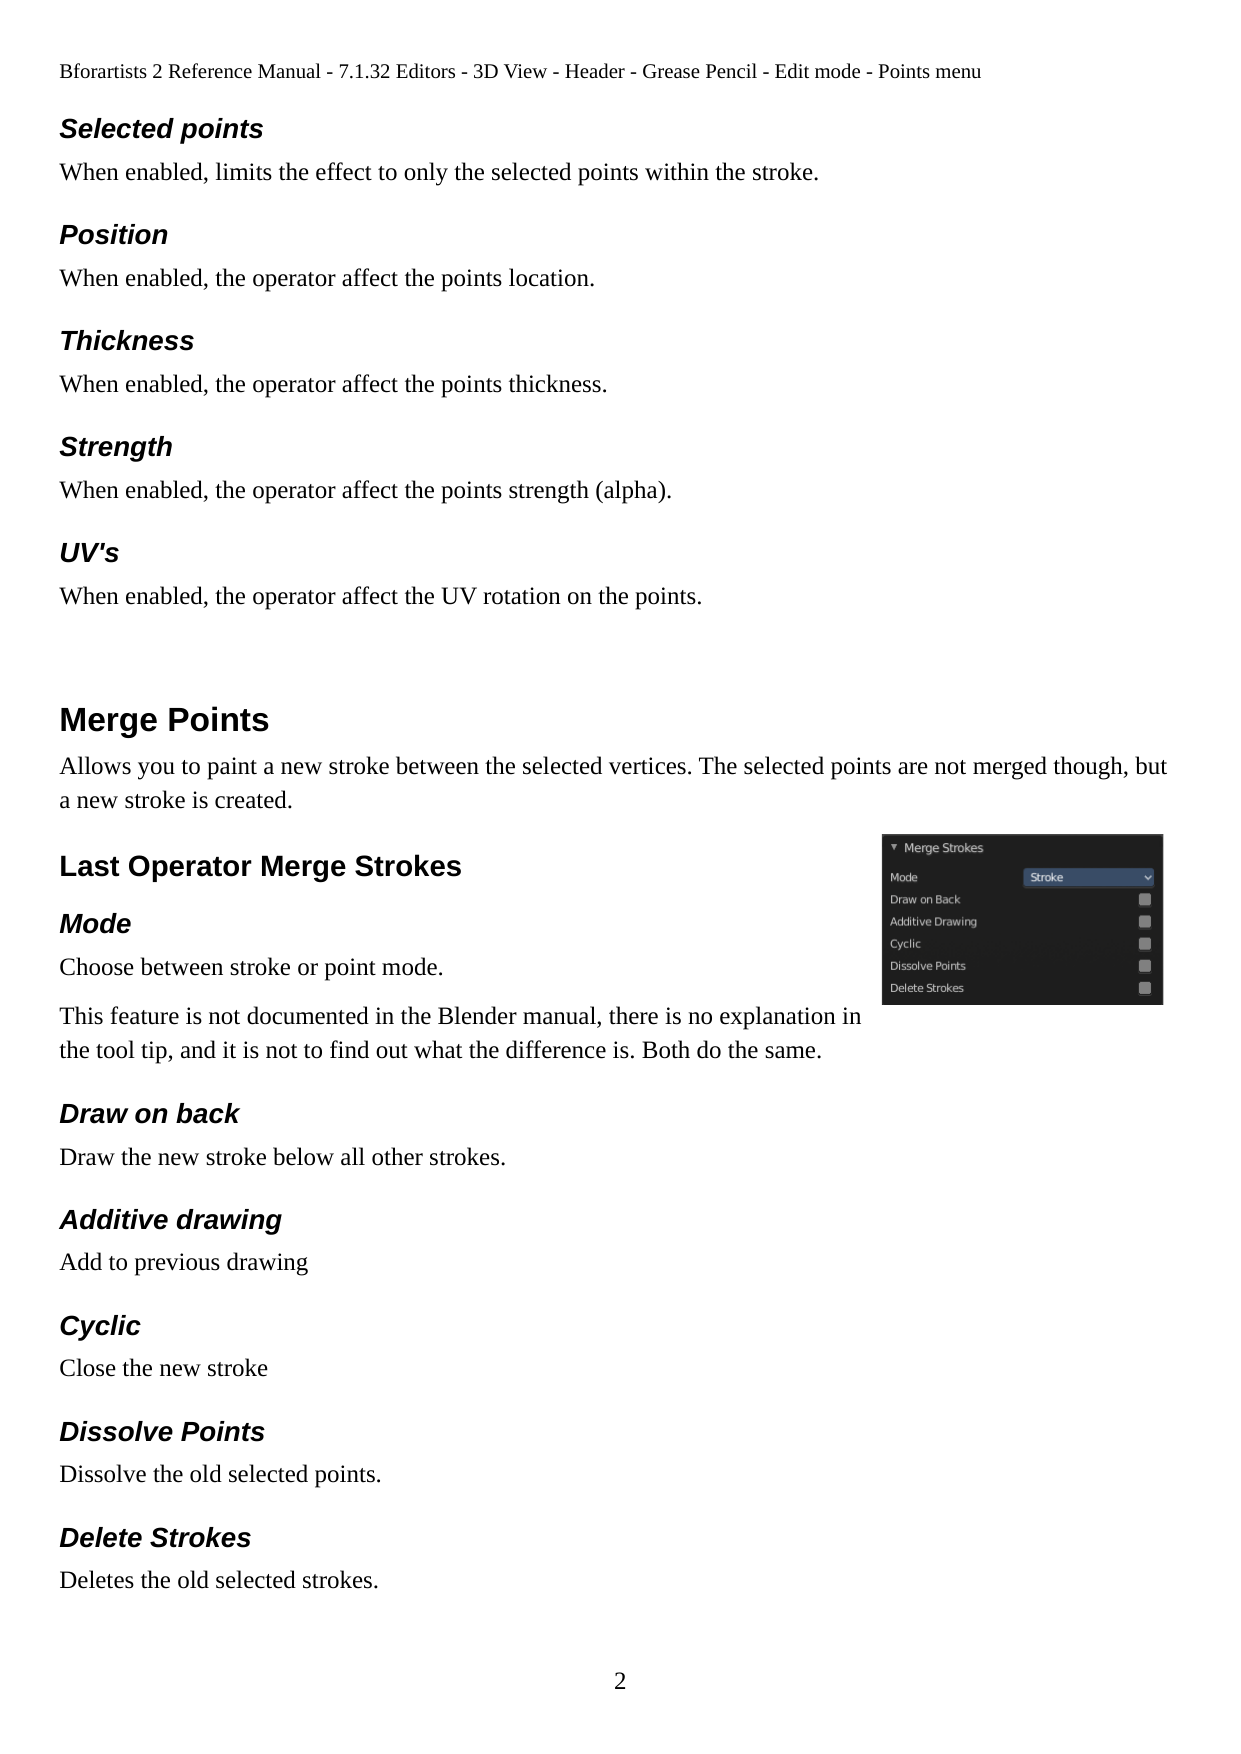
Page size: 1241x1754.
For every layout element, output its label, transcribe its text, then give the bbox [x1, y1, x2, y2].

subtitle Cyclic [59, 1309, 1181, 1341]
text Draw the new stroke below all other strokes. [59, 1142, 1181, 1170]
subtitle Delete Strokes [59, 1521, 1181, 1553]
text When enabled, the operator affect the points thickness. [59, 369, 1181, 398]
subtitle Thickness [59, 324, 1181, 356]
text Deletes the old selected strokes. [59, 1565, 1181, 1594]
subtitle Strength [59, 430, 1181, 462]
text This feature is not documented in the Blender manual, there is no explanation in the tool tip, and it is not to find out what the difference is. Both do the same. [59, 1001, 1181, 1064]
text Add to previous drawing [59, 1247, 1181, 1276]
subtitle Last Operator Merge Strokes [59, 849, 881, 883]
text When enabled, the operator affect the points strength (alpha). [59, 475, 1181, 503]
text Dissolve the old selected points. [59, 1459, 1181, 1488]
subtitle Mode [59, 908, 881, 939]
subtitle Selected points [59, 113, 1181, 144]
subtitle Additive drawing [59, 1203, 1181, 1235]
text Choose between stroke or point mode. [59, 952, 881, 981]
subtitle UV's [59, 536, 1181, 568]
picture [881, 834, 1164, 1005]
subtitle Dissolve Points [59, 1415, 1181, 1447]
subtitle Position [59, 218, 1181, 250]
subtitle Merge Points [59, 700, 1181, 738]
text Allows you to paint a new stroke between the selected vertices. The selected points are not merged though, but a new stroke is created. [59, 751, 1181, 814]
text Close the new stroke [59, 1353, 1181, 1382]
text When enabled, limits the effect to only the selected points within the stroke. [59, 157, 1181, 186]
subtitle Draw on back [59, 1097, 1181, 1129]
subtitle [1164, 908, 1181, 939]
subtitle [1164, 849, 1181, 883]
text When enabled, the operator affect the points location. [59, 263, 1181, 292]
text When enabled, the operator affect the UV rotation on the points. [59, 581, 1181, 609]
